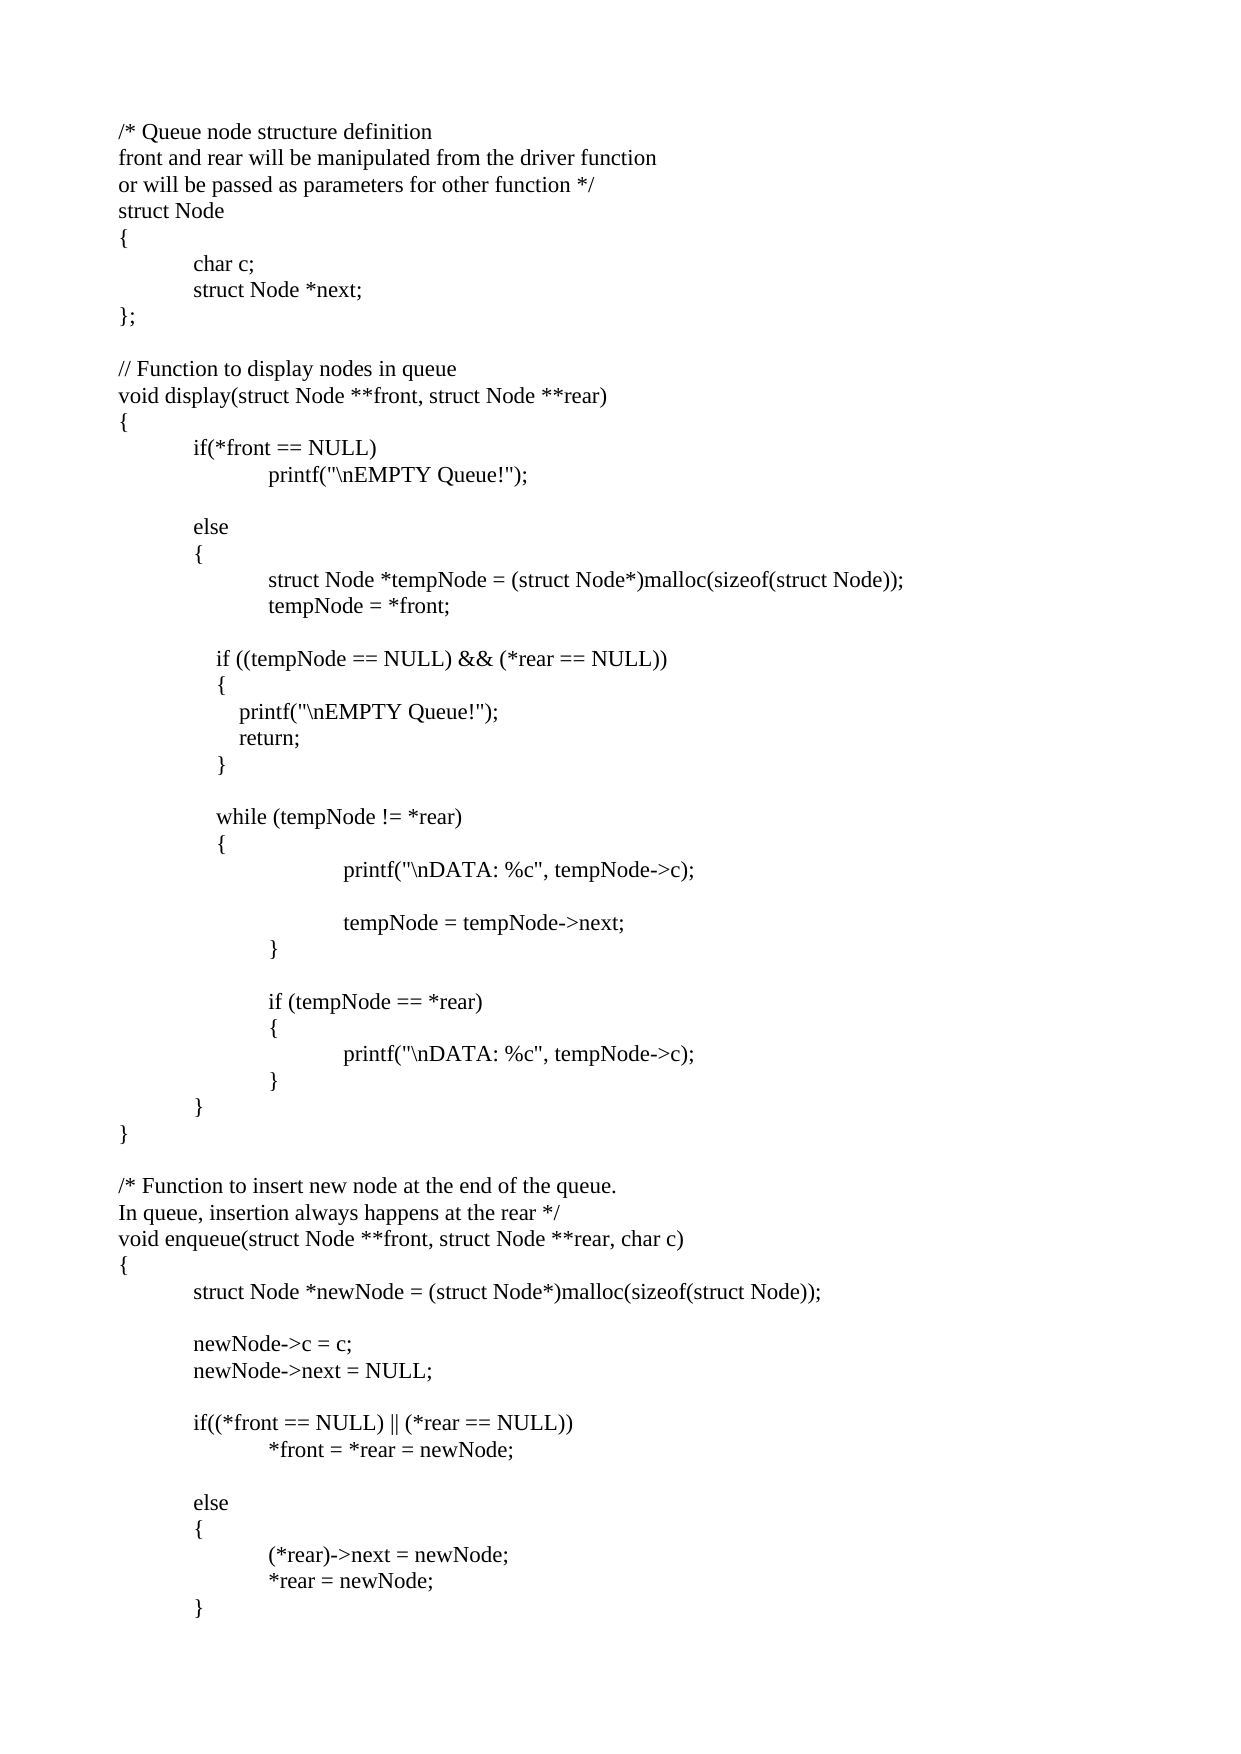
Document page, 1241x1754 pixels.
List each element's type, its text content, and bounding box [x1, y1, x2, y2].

text struct Node *next; [118, 276, 1122, 303]
text if (tempNode == *rear) [118, 988, 1122, 1014]
text front and rear will be manipulated from the driver function [118, 144, 1122, 171]
text else [118, 513, 1122, 540]
text while (tempNode != *rear) [118, 803, 1122, 830]
text (*rear)->next = newNode; [118, 1541, 1122, 1568]
text } [118, 935, 1122, 961]
text In queue, insertion always happens at the rear */ [118, 1199, 1122, 1225]
text or will be passed as parameters for other function */ [118, 171, 1122, 197]
text void display(struct Node **front, struct Node **rear) [118, 382, 1122, 408]
text struct Node *newNode = (struct Node*)malloc(sizeof(struct Node)); [118, 1278, 1122, 1304]
text printf("\nEMPTY Queue!"); [118, 698, 1122, 724]
text void enqueue(struct Node **front, struct Node **rear, char c) [118, 1225, 1122, 1251]
text { [118, 672, 1122, 698]
text struct Node *tempNode = (struct Node*)malloc(sizeof(struct Node)); [118, 566, 1122, 592]
text if((*front == NULL) || (*rear == NULL)) [118, 1409, 1122, 1436]
text char c; [118, 250, 1122, 276]
text } [118, 1067, 1122, 1093]
text { [118, 1515, 1122, 1541]
text newNode->c = c; [118, 1330, 1122, 1357]
text }; [118, 303, 1122, 329]
text newNode->next = NULL; [118, 1357, 1122, 1383]
text // Function to display nodes in queue [118, 355, 1122, 382]
text } [118, 751, 1122, 777]
text if ((tempNode == NULL) && (*rear == NULL)) [118, 645, 1122, 672]
text } [118, 1594, 1122, 1620]
text struct Node [118, 197, 1122, 223]
text return; [118, 724, 1122, 751]
text { [118, 540, 1122, 566]
text } [118, 1119, 1122, 1146]
text printf("\nDATA: %c", tempNode->c); [118, 1041, 1122, 1067]
text *front = *rear = newNode; [118, 1436, 1122, 1462]
text { [118, 830, 1122, 856]
text { [118, 1014, 1122, 1041]
text else [118, 1488, 1122, 1515]
text /* Function to insert new node at the end of the queue. [118, 1172, 1122, 1199]
text { [118, 223, 1122, 250]
text printf("\nDATA: %c", tempNode->c); [118, 856, 1122, 882]
text /* Queue node structure definition [118, 118, 1122, 144]
text { [118, 408, 1122, 434]
text *rear = newNode; [118, 1568, 1122, 1594]
text tempNode = tempNode->next; [118, 909, 1122, 935]
text printf("\nEMPTY Queue!"); [118, 461, 1122, 487]
text tempNode = *front; [118, 592, 1122, 619]
text if(*front == NULL) [118, 434, 1122, 461]
text } [118, 1093, 1122, 1119]
text { [118, 1251, 1122, 1278]
